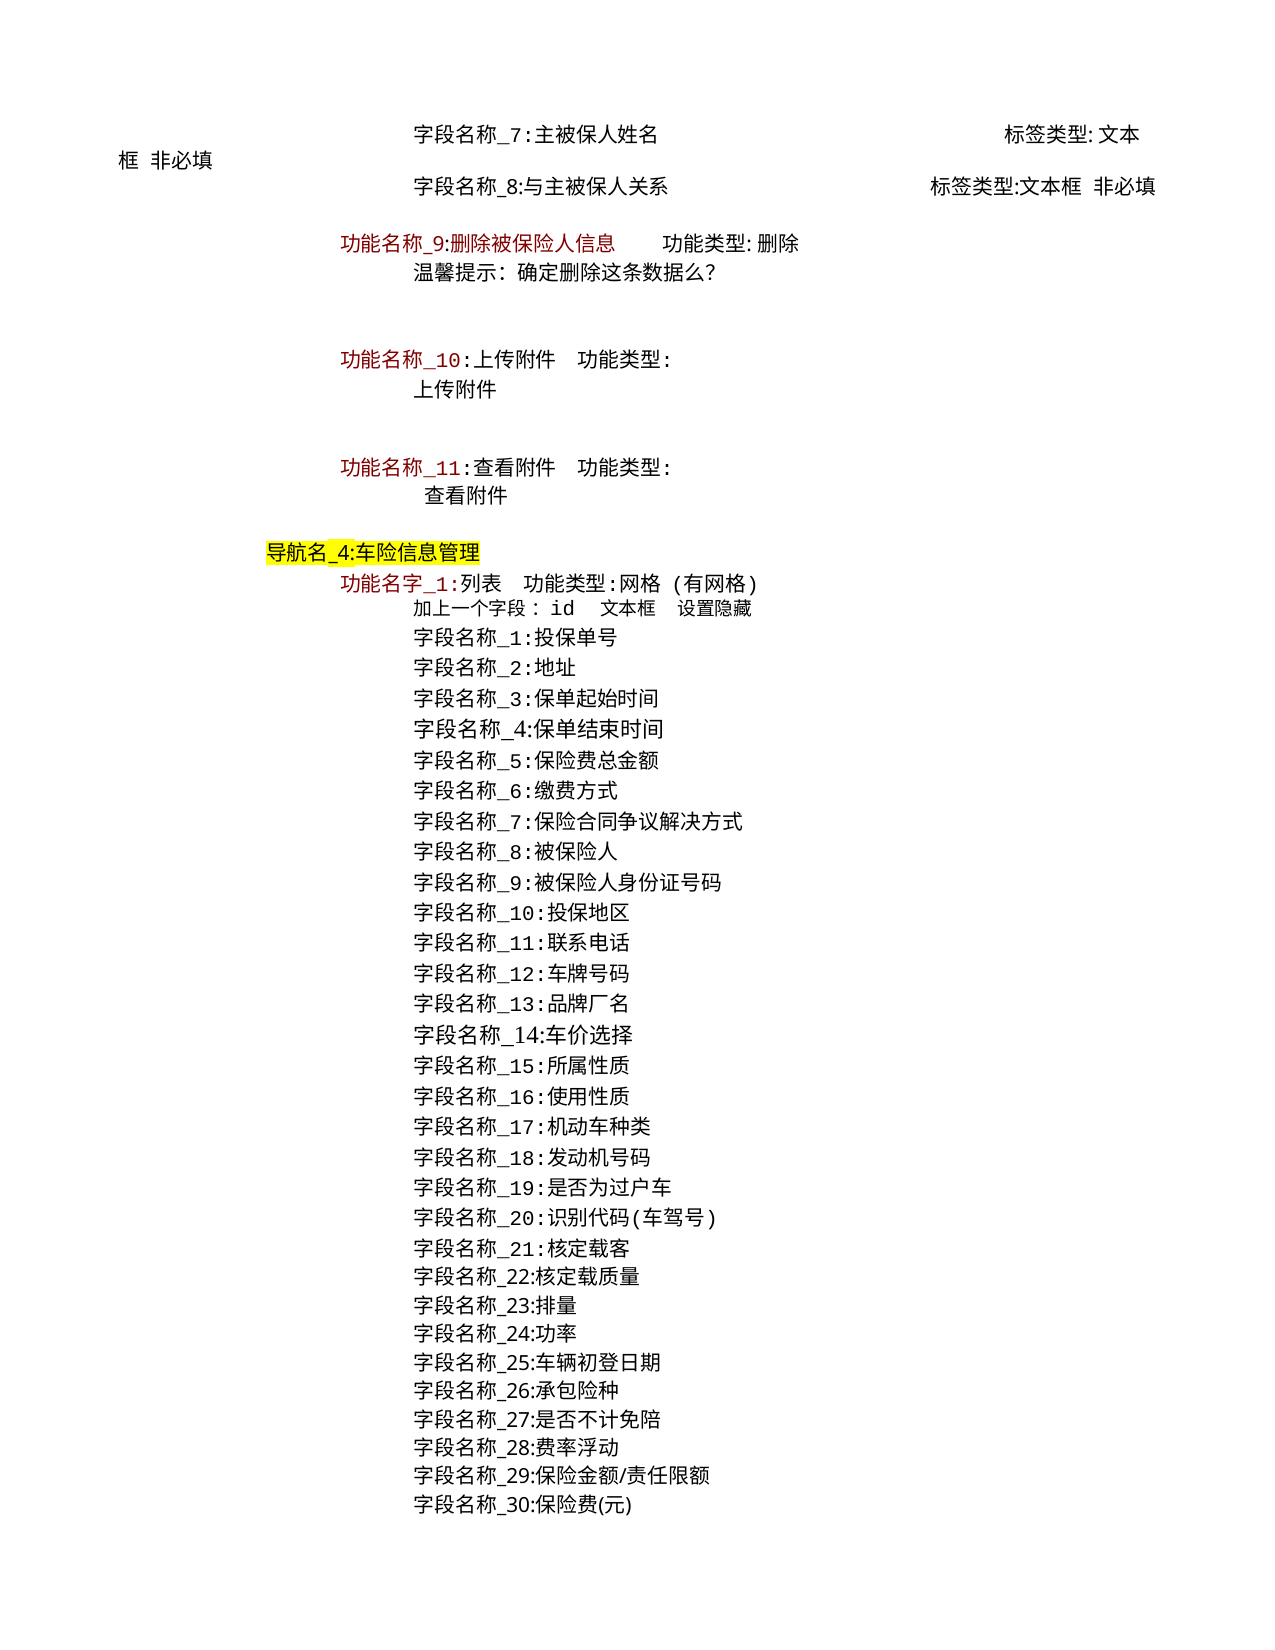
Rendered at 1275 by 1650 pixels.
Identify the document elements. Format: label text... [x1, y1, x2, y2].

text 字段名称_23:排量 [118, 1291, 1157, 1319]
text 字段名称_6:缴费方式 [118, 774, 1157, 805]
text 上传附件 [118, 373, 1157, 404]
text 字段名称_26:承包险种 [118, 1376, 1157, 1405]
text 查看附件 [118, 482, 1157, 510]
text 字段名称_29:保险金额/责任限额 [118, 1462, 1157, 1490]
text 字段名称_7:保险合同争议解决方式 [118, 805, 1157, 835]
text 字段名称_24:功率 [118, 1319, 1157, 1348]
text 字段名称_5:保险费总金额 [118, 744, 1157, 774]
text 字段名称_10:投保地区 [118, 896, 1157, 927]
text 字段名称_11:联系电话 [118, 927, 1157, 957]
text 字段名称_17:机动车种类 [118, 1110, 1157, 1141]
text 加上一个字段 ：id 文本框 设置隐藏 [118, 597, 1157, 621]
text 字段名称_16:使用性质 [118, 1080, 1157, 1110]
text 功能名称_10:上传附件 功能类型: [118, 343, 1157, 373]
text 字段名称_9:被保险人身份证号码 [118, 866, 1157, 896]
text 字段名称_25:车辆初登日期 [118, 1348, 1157, 1376]
text 字段名称_19:是否为过户车 [118, 1171, 1157, 1202]
text 功能名称_9:删除被保险人信息 功能类型: 删除 [118, 229, 1157, 258]
text 字段名称_8:与主被保人关系 标签类型:文本框 非必填 [118, 172, 1157, 201]
text 字段名称_14:车价选择 [118, 1018, 1157, 1049]
text 字段名称_3:保单起始时间 [118, 682, 1157, 712]
text 字段名称_13:品牌厂名 [118, 987, 1157, 1018]
text 字段名称_7:主被保人姓名 标签类型: 文本框 非必填 [118, 118, 1157, 172]
text 字段名称_22:核定载质量 [118, 1262, 1157, 1291]
text 字段名称_8:被保险人 [118, 835, 1157, 866]
text 字段名称_1:投保单号 [118, 621, 1157, 652]
text 字段名称_18:发动机号码 [118, 1141, 1157, 1171]
text 功能名字_1:列表 功能类型:网格 (有网格) [118, 567, 1157, 597]
text 字段名称_4:保单结束时间 [118, 712, 1157, 744]
text 字段名称_2:地址 [118, 652, 1157, 682]
text 字段名称_12:车牌号码 [118, 957, 1157, 987]
text 温馨提示：确定删除这条数据么？ [118, 258, 1157, 286]
text 字段名称_30:保险费(元) [118, 1490, 1157, 1518]
text 字段名称_21:核定载客 [118, 1232, 1157, 1262]
text 字段名称_28:费率浮动 [118, 1433, 1157, 1462]
text 字段名称_20:识别代码(车驾号) [118, 1202, 1157, 1232]
text 导航名_4:车险信息管理 [118, 538, 1157, 567]
text 字段名称_27:是否不计免陪 [118, 1405, 1157, 1433]
text 功能名称_11:查看附件 功能类型: [118, 451, 1157, 482]
text 字段名称_15:所属性质 [118, 1049, 1157, 1080]
